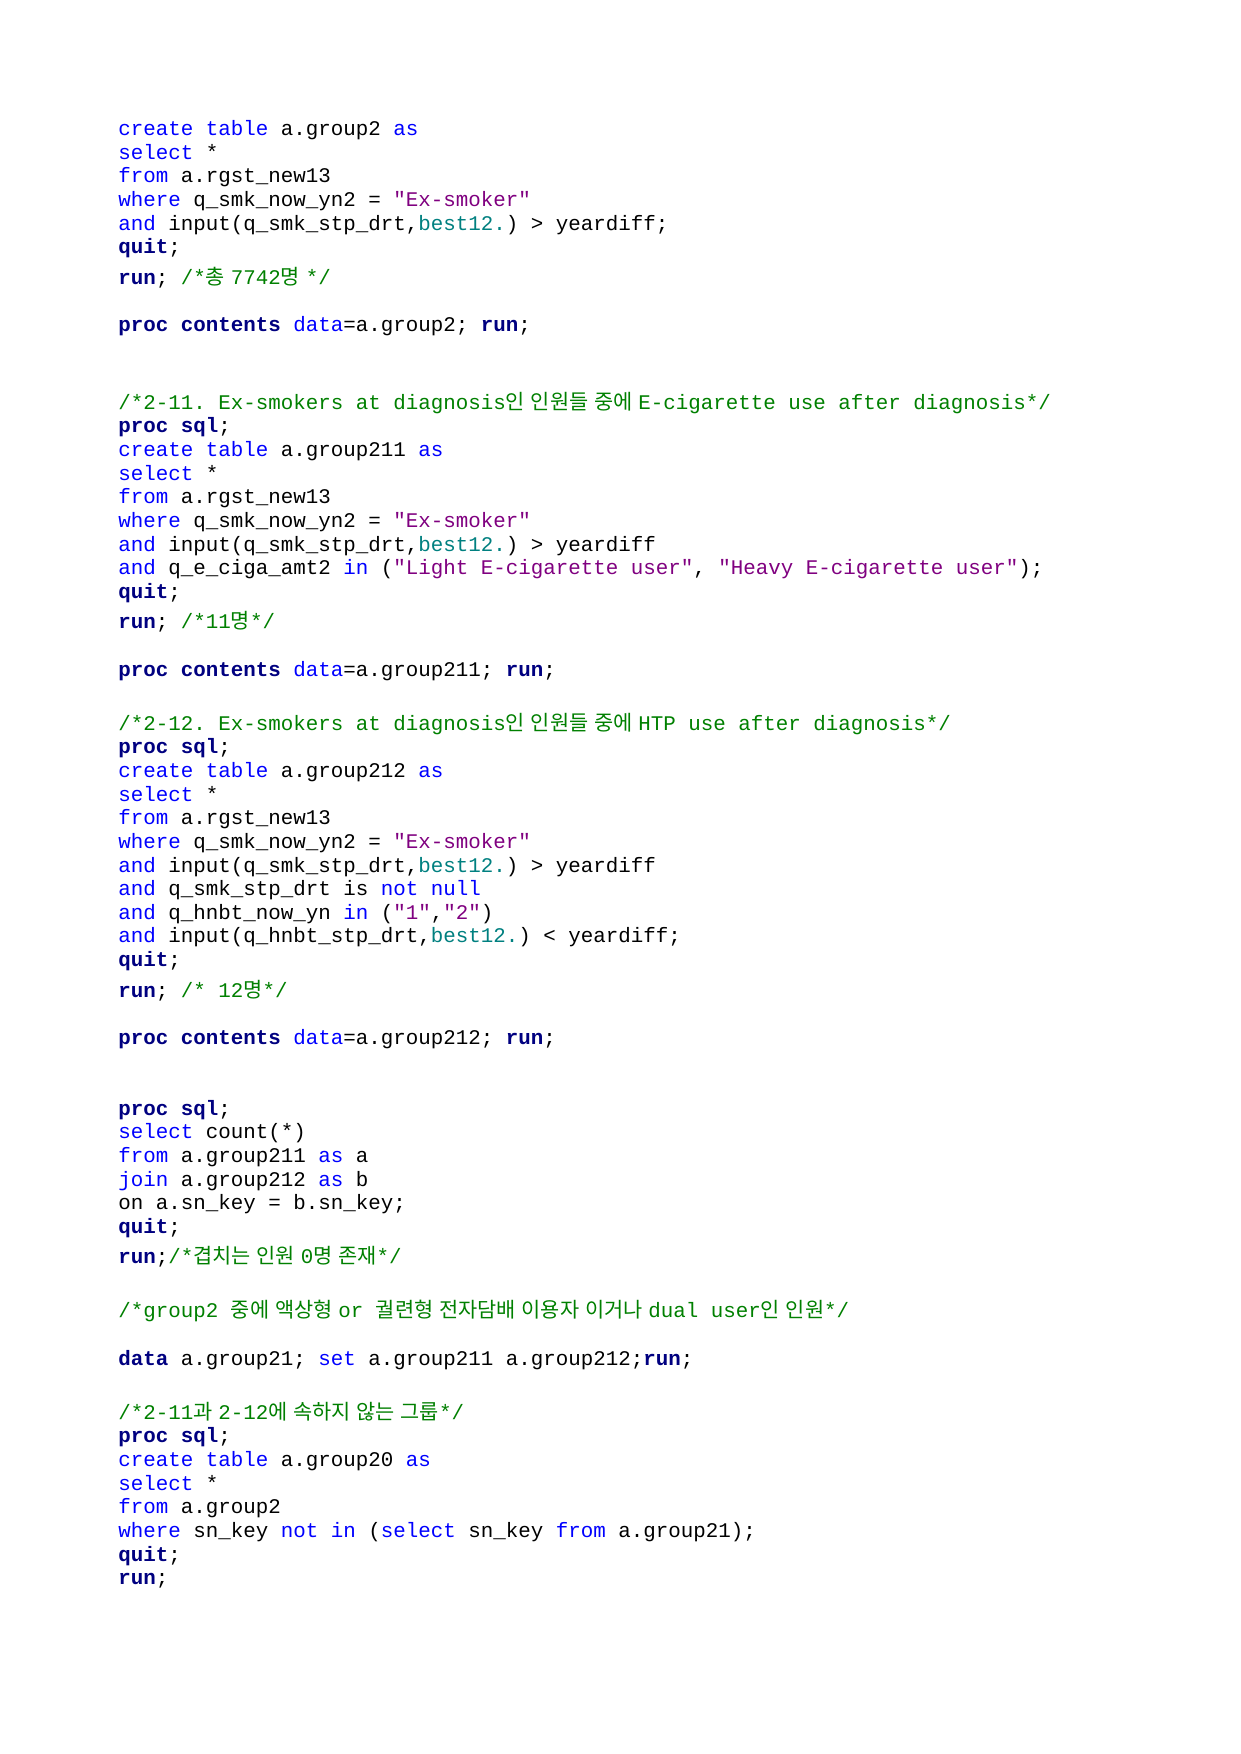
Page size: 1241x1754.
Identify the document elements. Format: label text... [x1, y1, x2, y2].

text on a.sn_key = b.sn_key; [118, 1192, 1122, 1216]
text and input(q_smk_stp_drt,best12.) > yeardiff [118, 534, 1122, 557]
text create table a.group20 as [118, 1449, 1122, 1473]
text from a.group2 [118, 1496, 1122, 1520]
text quit; [118, 1544, 1122, 1567]
text and q_hnbt_now_yn in ("1","2") [118, 902, 1122, 926]
text run; /* 12명*/ [118, 973, 1122, 1003]
text quit; [118, 236, 1122, 260]
text from a.rgst_new13 [118, 486, 1122, 510]
text /*group2 중에 액상형 or 궐련형 전자담배 이용자 이거나 dual user인 인원*/ [118, 1294, 1122, 1324]
text create table a.group212 as [118, 760, 1122, 784]
text /*2-11과 2-12에 속하지 않는 그룹*/ [118, 1395, 1122, 1426]
text run;/*겹치는 인원 0명 존재*/ [118, 1240, 1122, 1270]
text proc sql; [118, 415, 1122, 439]
text from a.group211 as a [118, 1145, 1122, 1169]
text /*2-12. Ex-smokers at diagnosis인 인원들 중에 HTP use after diagnosis*/ [118, 706, 1122, 736]
text and input(q_hnbt_stp_drt,best12.) < yeardiff; [118, 926, 1122, 949]
text from a.rgst_new13 [118, 807, 1122, 831]
text select * [118, 142, 1122, 165]
text select count(*) [118, 1121, 1122, 1145]
text quit; [118, 949, 1122, 973]
text and q_smk_stp_drt is not null [118, 878, 1122, 902]
text and q_e_ciga_amt2 in ("Light E-cigarette user", "Heavy E-cigarette user"); [118, 557, 1122, 581]
text proc sql; [118, 1426, 1122, 1449]
text where q_smk_now_yn2 = "Ex-smoker" [118, 189, 1122, 213]
text and input(q_smk_stp_drt,best12.) > yeardiff; [118, 213, 1122, 236]
text data a.group21; set a.group211 a.group212;run; [118, 1348, 1122, 1371]
text proc contents data=a.group2; run; [118, 314, 1122, 338]
text run; /*총 7742명 */ [118, 260, 1122, 290]
text /*2-11. Ex-smokers at diagnosis인 인원들 중에 E-cigarette use after diagnosis*/ [118, 385, 1122, 415]
text from a.rgst_new13 [118, 165, 1122, 189]
text select * [118, 1473, 1122, 1496]
text quit; [118, 581, 1122, 604]
text join a.group212 as b [118, 1169, 1122, 1192]
text where q_smk_now_yn2 = "Ex-smoker" [118, 831, 1122, 854]
text where q_smk_now_yn2 = "Ex-smoker" [118, 510, 1122, 534]
text select * [118, 463, 1122, 486]
text where sn_key not in (select sn_key from a.group21); [118, 1520, 1122, 1544]
text create table a.group211 as [118, 439, 1122, 463]
text run; /*11명*/ [118, 604, 1122, 635]
text create table a.group2 as [118, 118, 1122, 142]
text proc contents data=a.group212; run; [118, 1027, 1122, 1051]
text proc sql; [118, 1098, 1122, 1121]
text select * [118, 784, 1122, 807]
text proc sql; [118, 736, 1122, 760]
text and input(q_smk_stp_drt,best12.) > yeardiff [118, 854, 1122, 878]
text proc contents data=a.group211; run; [118, 659, 1122, 682]
text quit; [118, 1216, 1122, 1240]
text run; [118, 1567, 1122, 1591]
